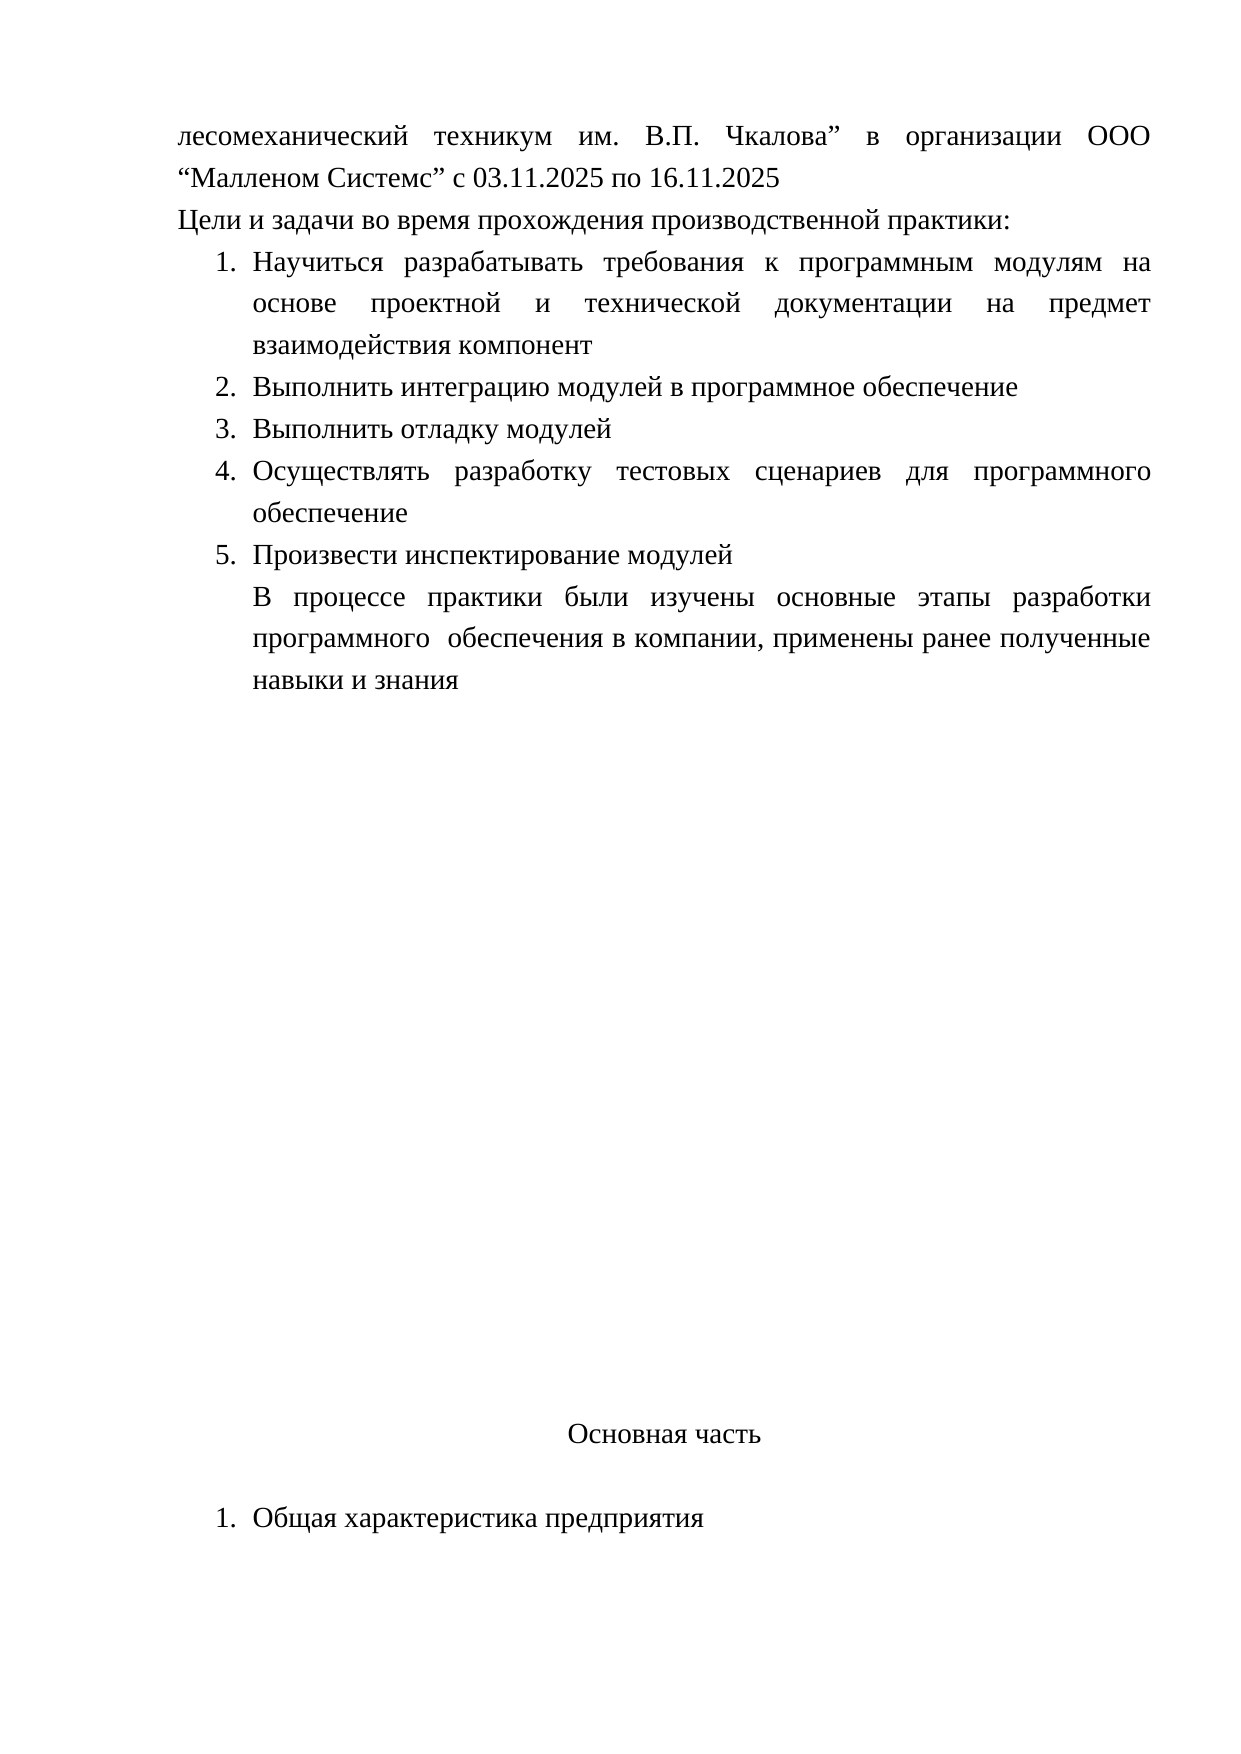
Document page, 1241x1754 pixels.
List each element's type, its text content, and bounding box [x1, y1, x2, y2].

list Общая характеристика предприятия [215, 1500, 1152, 1533]
text Цели и задачи во время прохождения производственной практики: [177, 202, 1152, 235]
list Выполнить интеграцию модулей в программное обеспечение [215, 369, 1152, 403]
list Выполнить отладку модулей [215, 411, 1152, 445]
list Научиться разрабатывать требования к программным модулям на основе проектной и технической документации на предмет взаимодействия компонент [215, 244, 1152, 361]
list Осуществлять разработку тестовых сценариев для программного обеспечение [215, 453, 1152, 528]
text лесомеханический техникум им. В.П. Чкалова” в организации ООО “Малленом Системс” c 03.11.2025 по 16.11.2025 [177, 118, 1152, 193]
text В процессе практики были изучены основные этапы разработки программного обеспечения в компании, применены ранее полученные навыки и знания [252, 579, 1152, 696]
text Основная часть [177, 1416, 1152, 1450]
list Произвести инспектирование модулей [215, 537, 1152, 570]
